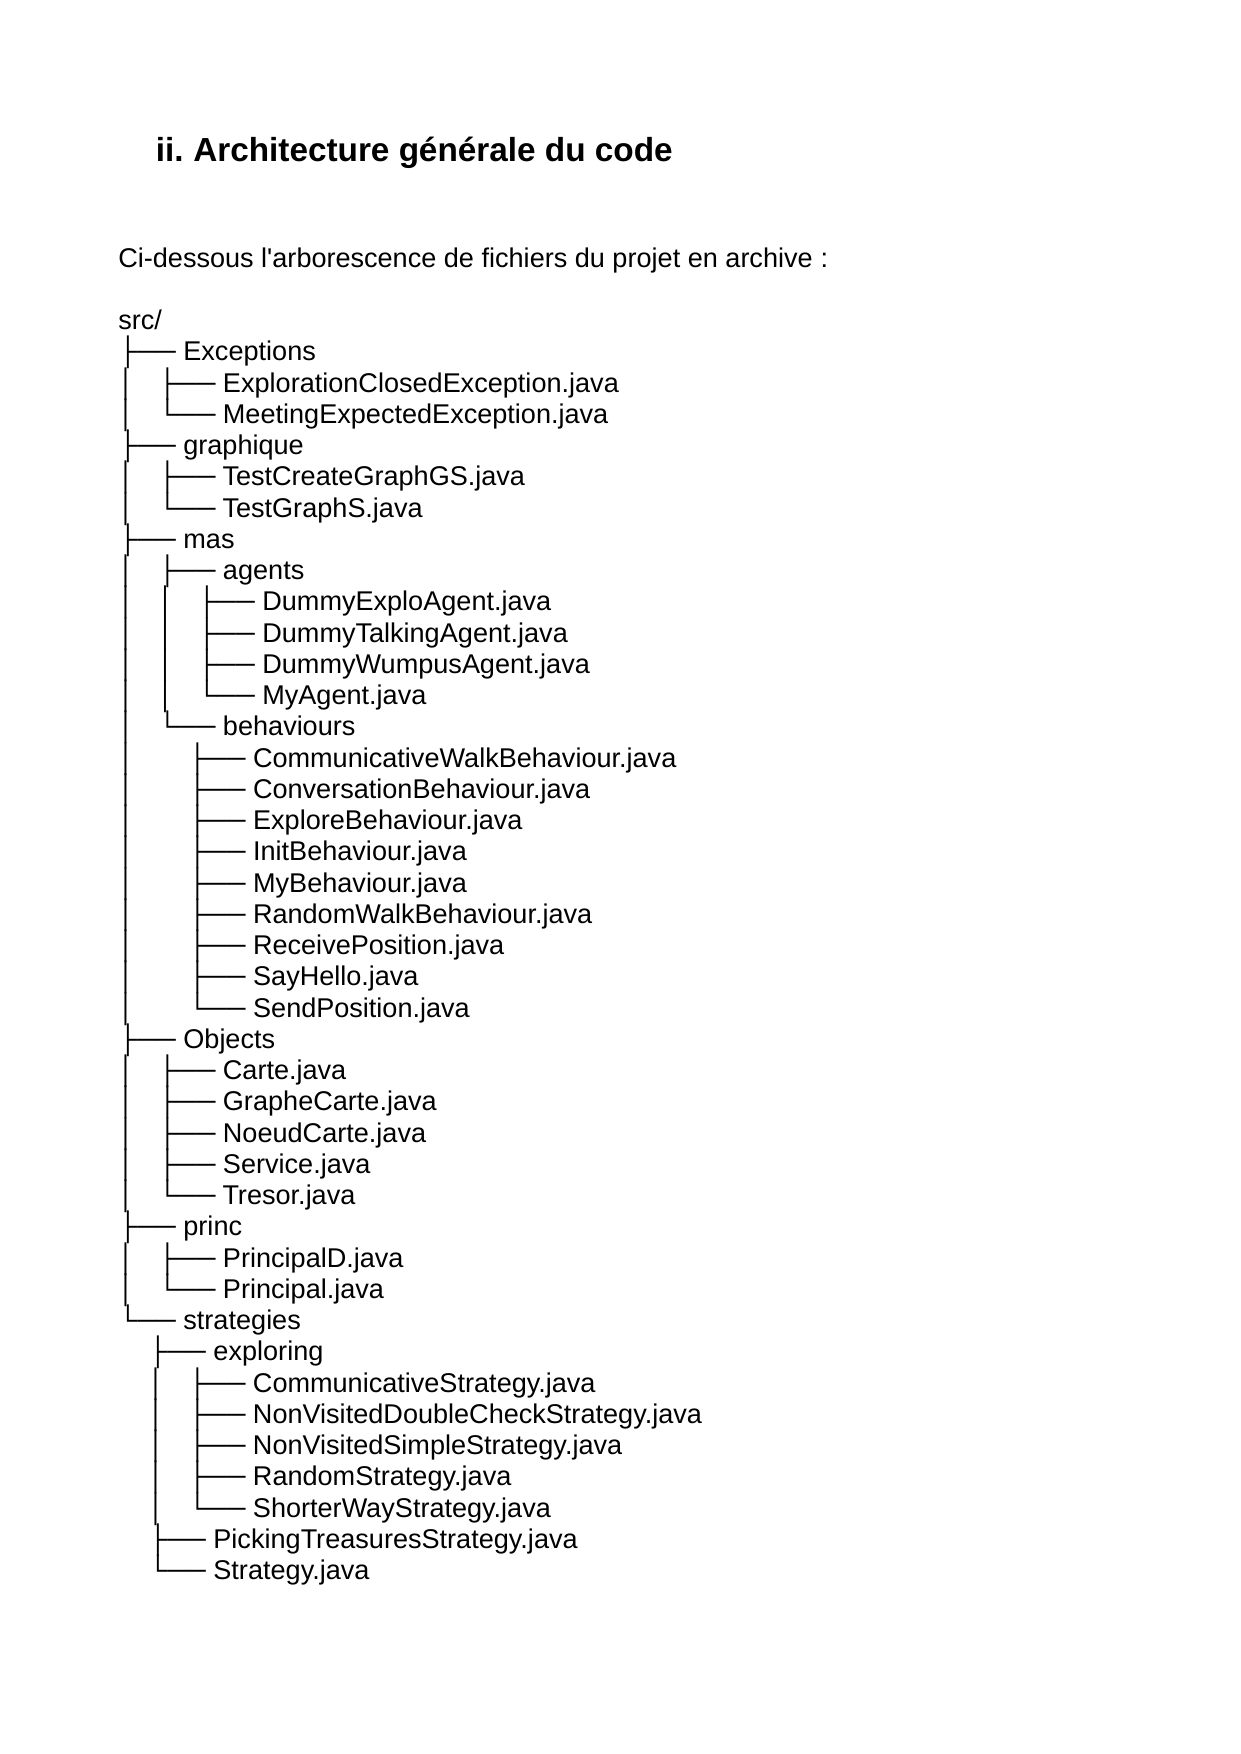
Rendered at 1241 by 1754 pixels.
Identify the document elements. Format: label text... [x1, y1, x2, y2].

text └── Strategy.java [118, 1554, 1122, 1585]
text │ ├── CommunicativeWalkBehaviour.java [198, 742, 1122, 773]
text │ ├── Service.java [168, 1148, 1122, 1179]
text │ ├── ConversationBehaviour.java [198, 773, 1122, 804]
text │ │ ├── DummyExploAgent.java [208, 585, 1122, 617]
text │ ├── ExplorationClosedException.java [126, 367, 166, 398]
text ├── Exceptions [118, 335, 127, 367]
text │ ├── GrapheCarte.java [168, 1085, 1122, 1117]
text │ ├── Service.java [126, 1148, 166, 1179]
text │ ├── CommunicativeStrategy.java [156, 1367, 196, 1398]
text ├── princ [129, 1210, 1122, 1242]
text │ ├── MyBehaviour.java [126, 867, 196, 898]
text │ └── ShorterWayStrategy.java [118, 1492, 154, 1523]
text │ └── behaviours [126, 710, 1122, 742]
text │ └── Principal.java [126, 1273, 1122, 1304]
text │ ├── NonVisitedDoubleCheckStrategy.java [118, 1398, 154, 1429]
text ├── graphique [118, 429, 127, 460]
text │ ├── TestCreateGraphGS.java [126, 460, 166, 492]
text ├── PickingTreasuresStrategy.java [159, 1523, 1122, 1554]
text │ ├── ReceivePosition.java [126, 929, 196, 960]
text │ ├── ConversationBehaviour.java [126, 773, 196, 804]
text │ ├── PrincipalD.java [168, 1242, 1122, 1273]
subtitle Architecture générale du code [156, 130, 1122, 168]
text │ ├── ExploreBehaviour.java [198, 804, 1122, 835]
text │ ├── RandomStrategy.java [118, 1460, 154, 1492]
text │ ├── InitBehaviour.java [198, 835, 1122, 867]
text │ │ ├── DummyTalkingAgent.java [208, 617, 1122, 648]
text │ ├── GrapheCarte.java [126, 1085, 166, 1117]
text │ │ ├── DummyExploAgent.java [165, 585, 206, 617]
text │ │ ├── DummyWumpusAgent.java [126, 648, 163, 679]
text │ ├── NonVisitedSimpleStrategy.java [156, 1429, 196, 1460]
text │ ├── CommunicativeWalkBehaviour.java [126, 742, 196, 773]
text ├── Objects [118, 1023, 127, 1054]
text │ ├── NoeudCarte.java [126, 1117, 166, 1148]
text │ └── Tresor.java [126, 1179, 1122, 1210]
text │ │ ├── DummyTalkingAgent.java [126, 617, 163, 648]
text │ │ ├── DummyWumpusAgent.java [208, 648, 1122, 679]
text ├── Objects [129, 1023, 1122, 1054]
text │ ├── agents [168, 554, 1122, 585]
text │ ├── RandomStrategy.java [198, 1460, 1122, 1492]
text │ │ └── MyAgent.java [165, 679, 1122, 710]
text │ ├── NonVisitedSimpleStrategy.java [118, 1429, 154, 1460]
text │ ├── ExplorationClosedException.java [168, 367, 1122, 398]
text │ │ └── MyAgent.java [126, 679, 163, 710]
text │ │ ├── DummyExploAgent.java [126, 585, 163, 617]
text │ ├── PrincipalD.java [126, 1242, 166, 1273]
text ├── PickingTreasuresStrategy.java [118, 1523, 157, 1554]
text │ │ ├── DummyTalkingAgent.java [165, 617, 206, 648]
text Ci-dessous l'arborescence de fichiers du projet en archive : [118, 242, 1122, 273]
text │ └── TestGraphS.java [126, 492, 1122, 523]
text src/ [118, 304, 1122, 335]
text │ └── SendPosition.java [126, 992, 1122, 1023]
text │ ├── MyBehaviour.java [198, 867, 1122, 898]
text │ ├── SayHello.java [126, 960, 196, 992]
text │ ├── RandomStrategy.java [156, 1460, 196, 1492]
text │ ├── CommunicativeStrategy.java [118, 1367, 154, 1398]
text │ │ ├── DummyWumpusAgent.java [165, 648, 206, 679]
text ├── princ [118, 1210, 127, 1242]
text │ ├── RandomWalkBehaviour.java [126, 898, 196, 929]
text │ └── ShorterWayStrategy.java [156, 1492, 1122, 1523]
text ├── mas [118, 523, 127, 554]
text │ ├── ReceivePosition.java [198, 929, 1122, 960]
text │ └── MeetingExpectedException.java [126, 398, 1122, 429]
text │ ├── TestCreateGraphGS.java [168, 460, 1122, 492]
text │ ├── InitBehaviour.java [126, 835, 196, 867]
text │ ├── NonVisitedSimpleStrategy.java [198, 1429, 1122, 1460]
text │ ├── Carte.java [126, 1054, 166, 1085]
text │ ├── CommunicativeStrategy.java [198, 1367, 1122, 1398]
text └── strategies [118, 1304, 1122, 1335]
text │ ├── NoeudCarte.java [168, 1117, 1122, 1148]
text ├── exploring [159, 1335, 1122, 1367]
text │ ├── RandomWalkBehaviour.java [198, 898, 1122, 929]
text ├── mas [129, 523, 1122, 554]
text │ ├── NonVisitedDoubleCheckStrategy.java [198, 1398, 1122, 1429]
text │ ├── agents [126, 554, 166, 585]
text ├── exploring [118, 1335, 157, 1367]
text │ ├── SayHello.java [198, 960, 1122, 992]
text ├── Exceptions [129, 335, 1122, 367]
text │ ├── Carte.java [168, 1054, 1122, 1085]
text │ ├── NonVisitedDoubleCheckStrategy.java [156, 1398, 196, 1429]
text │ ├── ExploreBehaviour.java [126, 804, 196, 835]
text ├── graphique [129, 429, 1122, 460]
